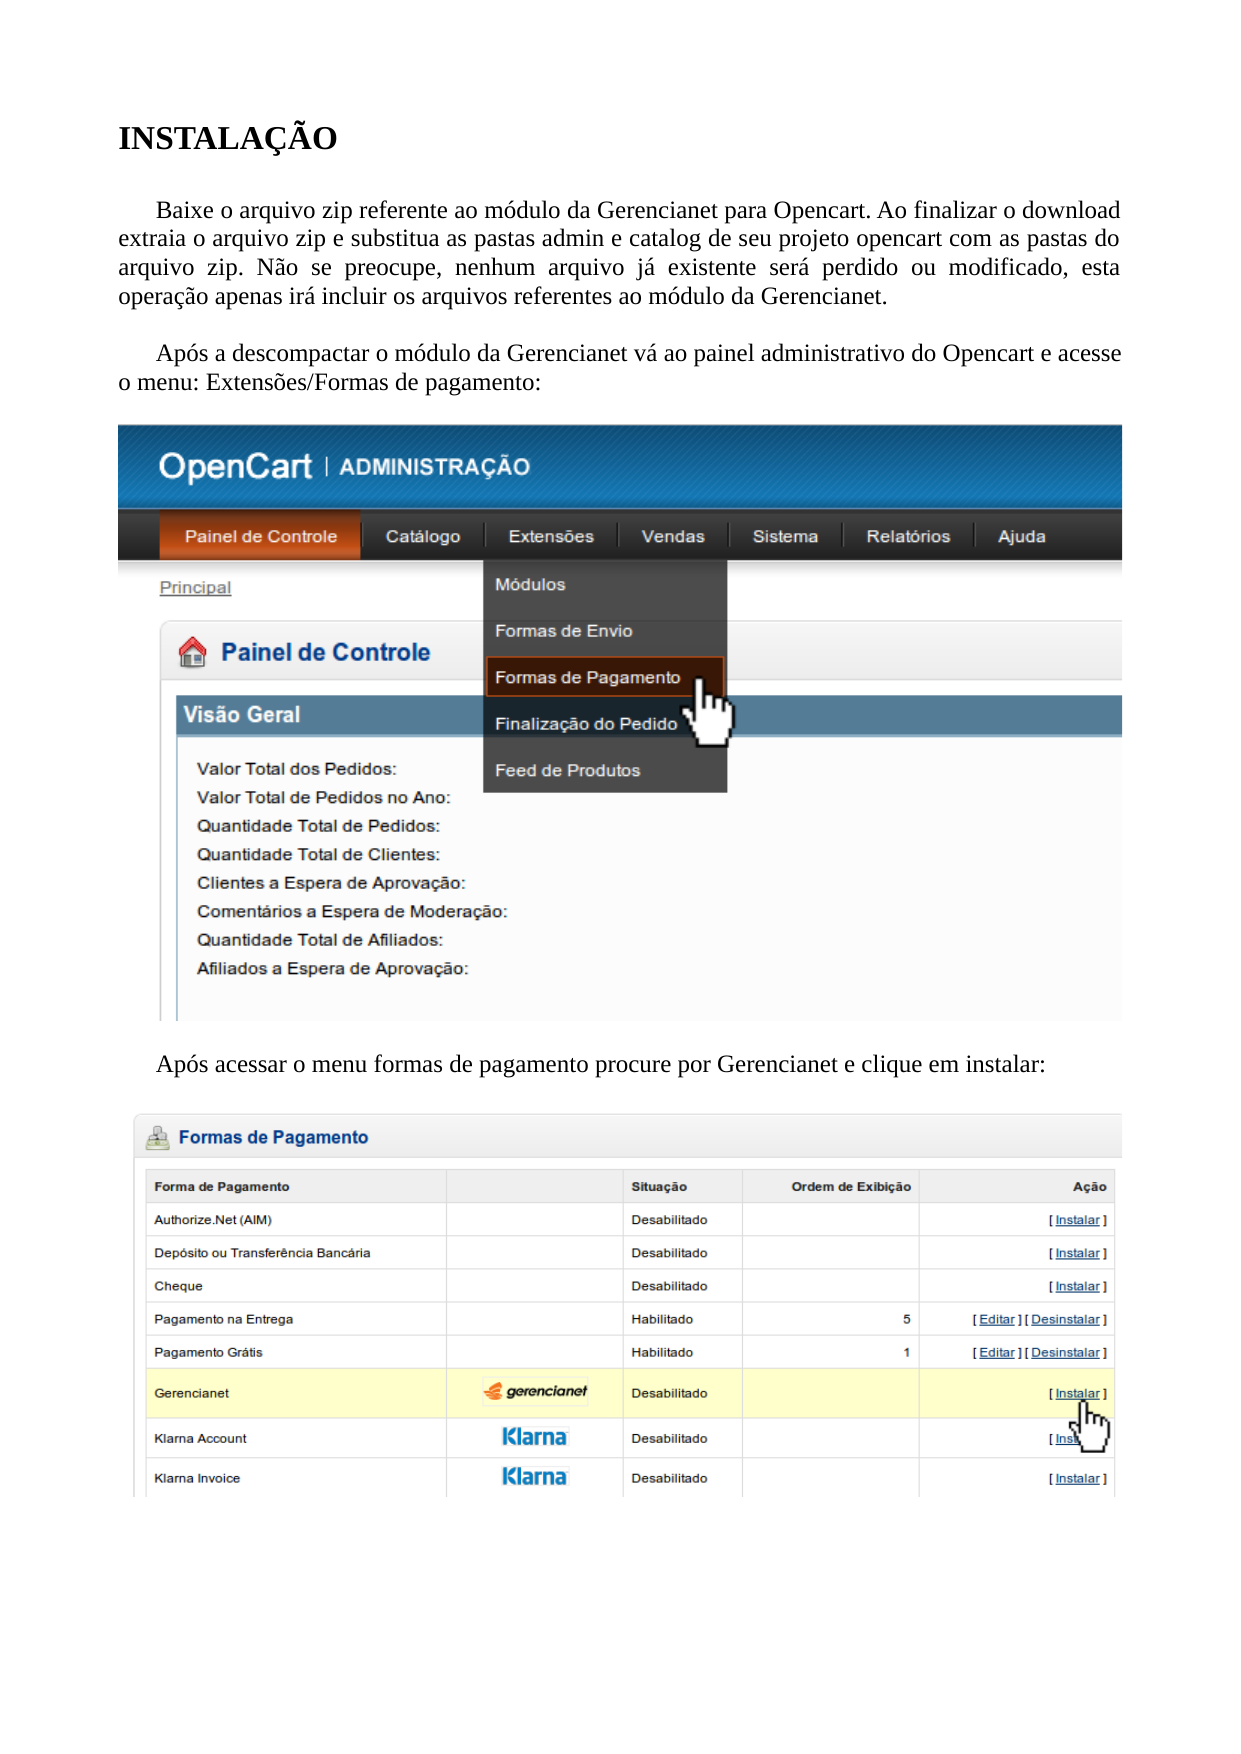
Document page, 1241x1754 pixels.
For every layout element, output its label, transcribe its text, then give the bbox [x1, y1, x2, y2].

text INSTALAÇÃO [118, 118, 1122, 156]
picture [118, 1106, 1123, 1497]
text Após acessar o menu formas de pagamento procure por Gerencianet e clique em instalar: [118, 1049, 1122, 1078]
text Baixe o arquivo zip referente ao módulo da Gerencianet para Opencart. Ao finalizar o download extraia o arquivo zip e substitua as pastas admin e catalog de seu projeto opencart com as pastas do arquivo zip. Não se preocupe, nenhum arquivo já existente será perdido ou modificado, esta operação apenas irá incluir os arquivos referentes ao módulo da Gerencianet. [118, 195, 1122, 310]
text Após a descompactar o módulo da Gerencianet vá ao painel administrativo do Opencart e acesse o menu: Extensões/Formas de pagamento: [118, 338, 1122, 396]
picture [118, 424, 1123, 1021]
